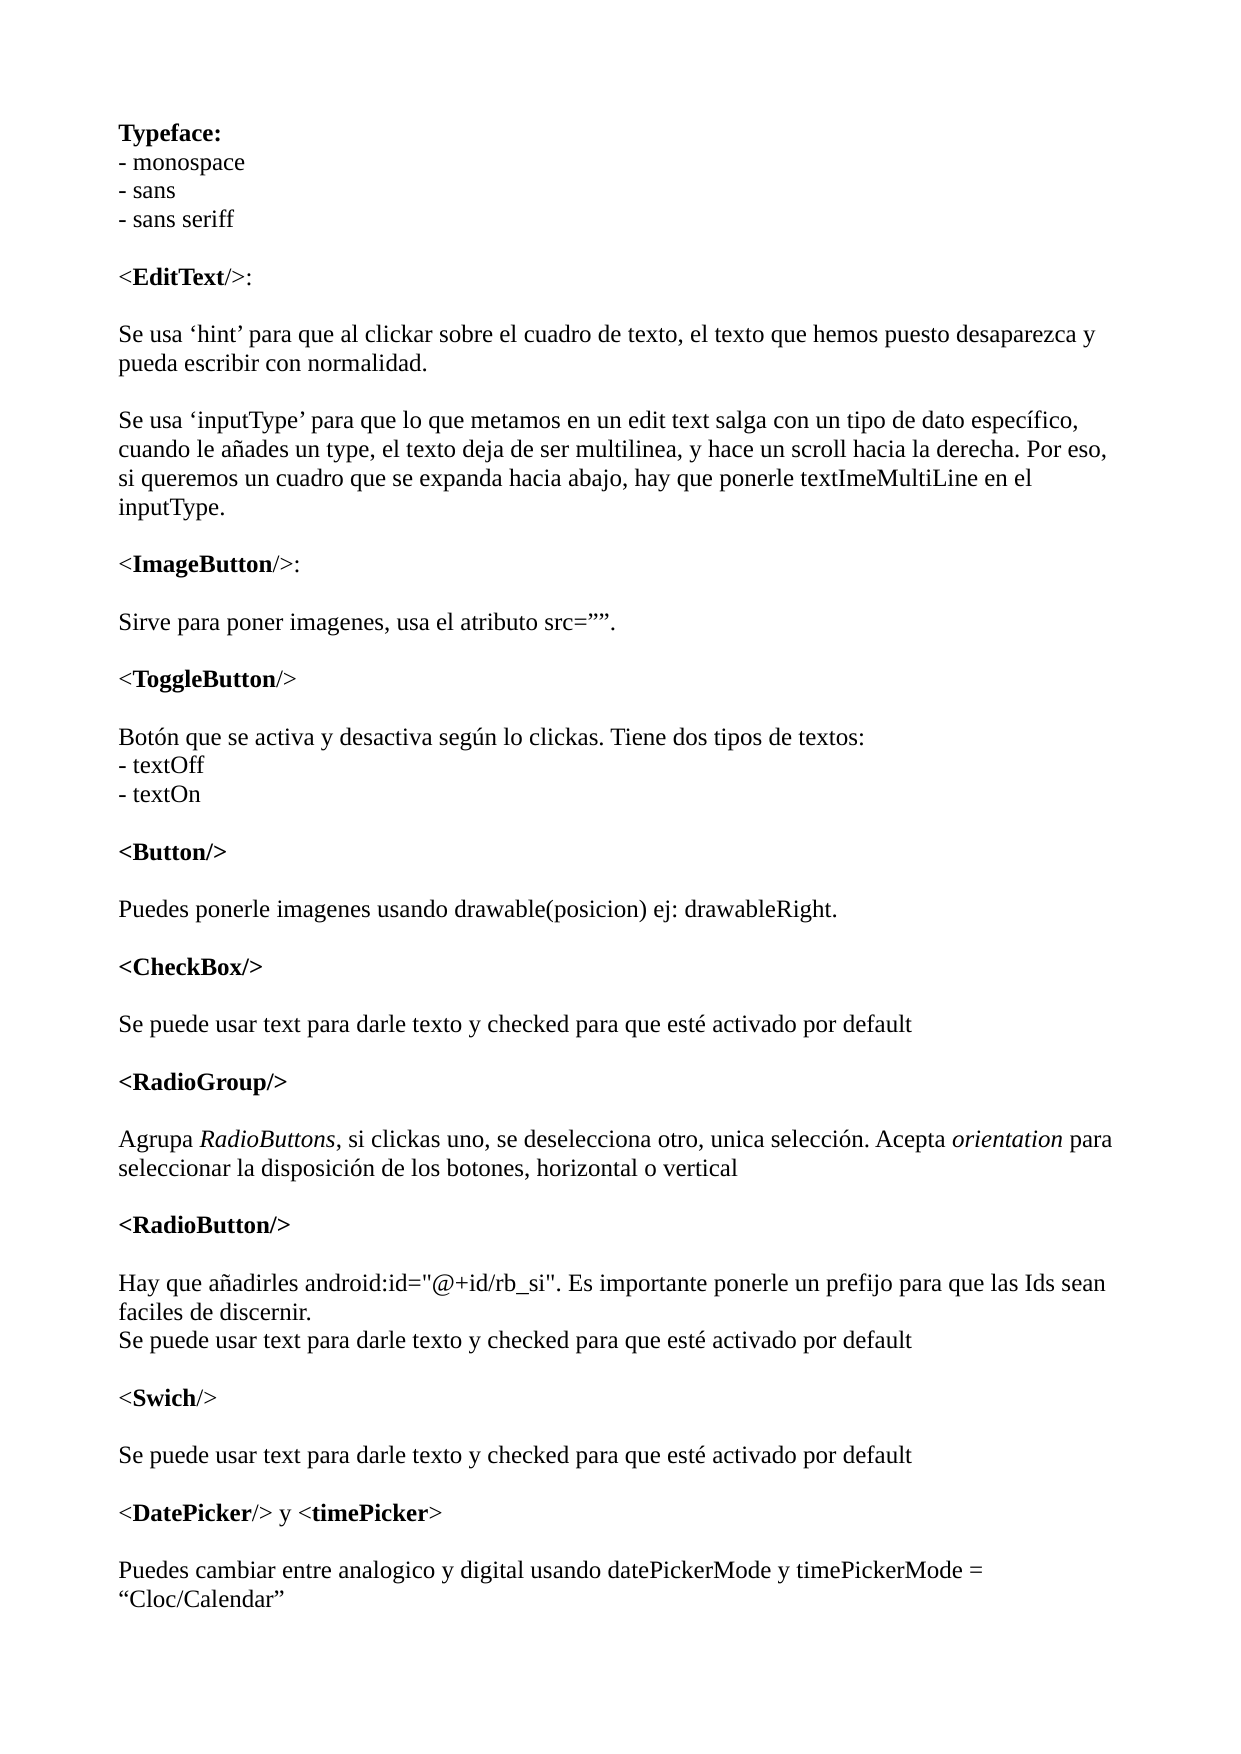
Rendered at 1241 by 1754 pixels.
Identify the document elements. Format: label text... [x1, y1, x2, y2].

text <Swich/> [118, 1383, 1122, 1412]
text <Button/> [118, 837, 1122, 866]
text - sans seriff [118, 204, 1122, 233]
text Puedes ponerle imagenes usando drawable(posicion) ej: drawableRight. [118, 894, 1122, 923]
text - monospace [118, 147, 1122, 176]
text Se puede usar text para darle texto y checked para que esté activado por default [118, 1009, 1122, 1038]
text Puedes cambiar entre analogico y digital usando datePickerMode y timePickerMode = “Cloc/Calendar” [118, 1556, 1122, 1613]
text - textOff [118, 751, 1122, 779]
text <RadioButton/> [118, 1211, 1122, 1239]
text Se puede usar text para darle texto y checked para que esté activado por default [118, 1326, 1122, 1354]
text Botón que se activa y desactiva según lo clickas. Tiene dos tipos de textos: [118, 722, 1122, 751]
text Se usa ‘inputType’ para que lo que metamos en un edit text salga con un tipo de dato específico, cuando le añades un type, el texto deja de ser multilinea, y hace un scroll hacia la derecha. Por eso, si queremos un cuadro que se expanda hacia abajo, hay que ponerle textImeMultiLine en el inputType. [118, 406, 1122, 521]
text <RadioGroup/> [118, 1067, 1122, 1096]
text Hay que añadirles android:id="@+id/rb_si". Es importante ponerle un prefijo para que las Ids sean faciles de discernir. [118, 1268, 1122, 1326]
text <EditText/>: [118, 262, 1122, 291]
text <ImageButton/>: [118, 549, 1122, 578]
text <DatePicker/> y <timePicker> [118, 1498, 1122, 1527]
text - textOn [118, 779, 1122, 808]
text Agrupa RadioButtons, si clickas uno, se deselecciona otro, unica selección. Acepta orientation para seleccionar la disposición de los botones, horizontal o vertical [118, 1124, 1122, 1182]
text <CheckBox/> [118, 952, 1122, 981]
text Se usa ‘hint’ para que al clickar sobre el cuadro de texto, el texto que hemos puesto desaparezca y pueda escribir con normalidad. [118, 319, 1122, 377]
text - sans [118, 176, 1122, 204]
text <ToggleButton/> [118, 664, 1122, 693]
text Se puede usar text para darle texto y checked para que esté activado por default [118, 1441, 1122, 1469]
text Typeface: [118, 118, 1122, 147]
text Sirve para poner imagenes, usa el atributo src=””. [118, 607, 1122, 636]
